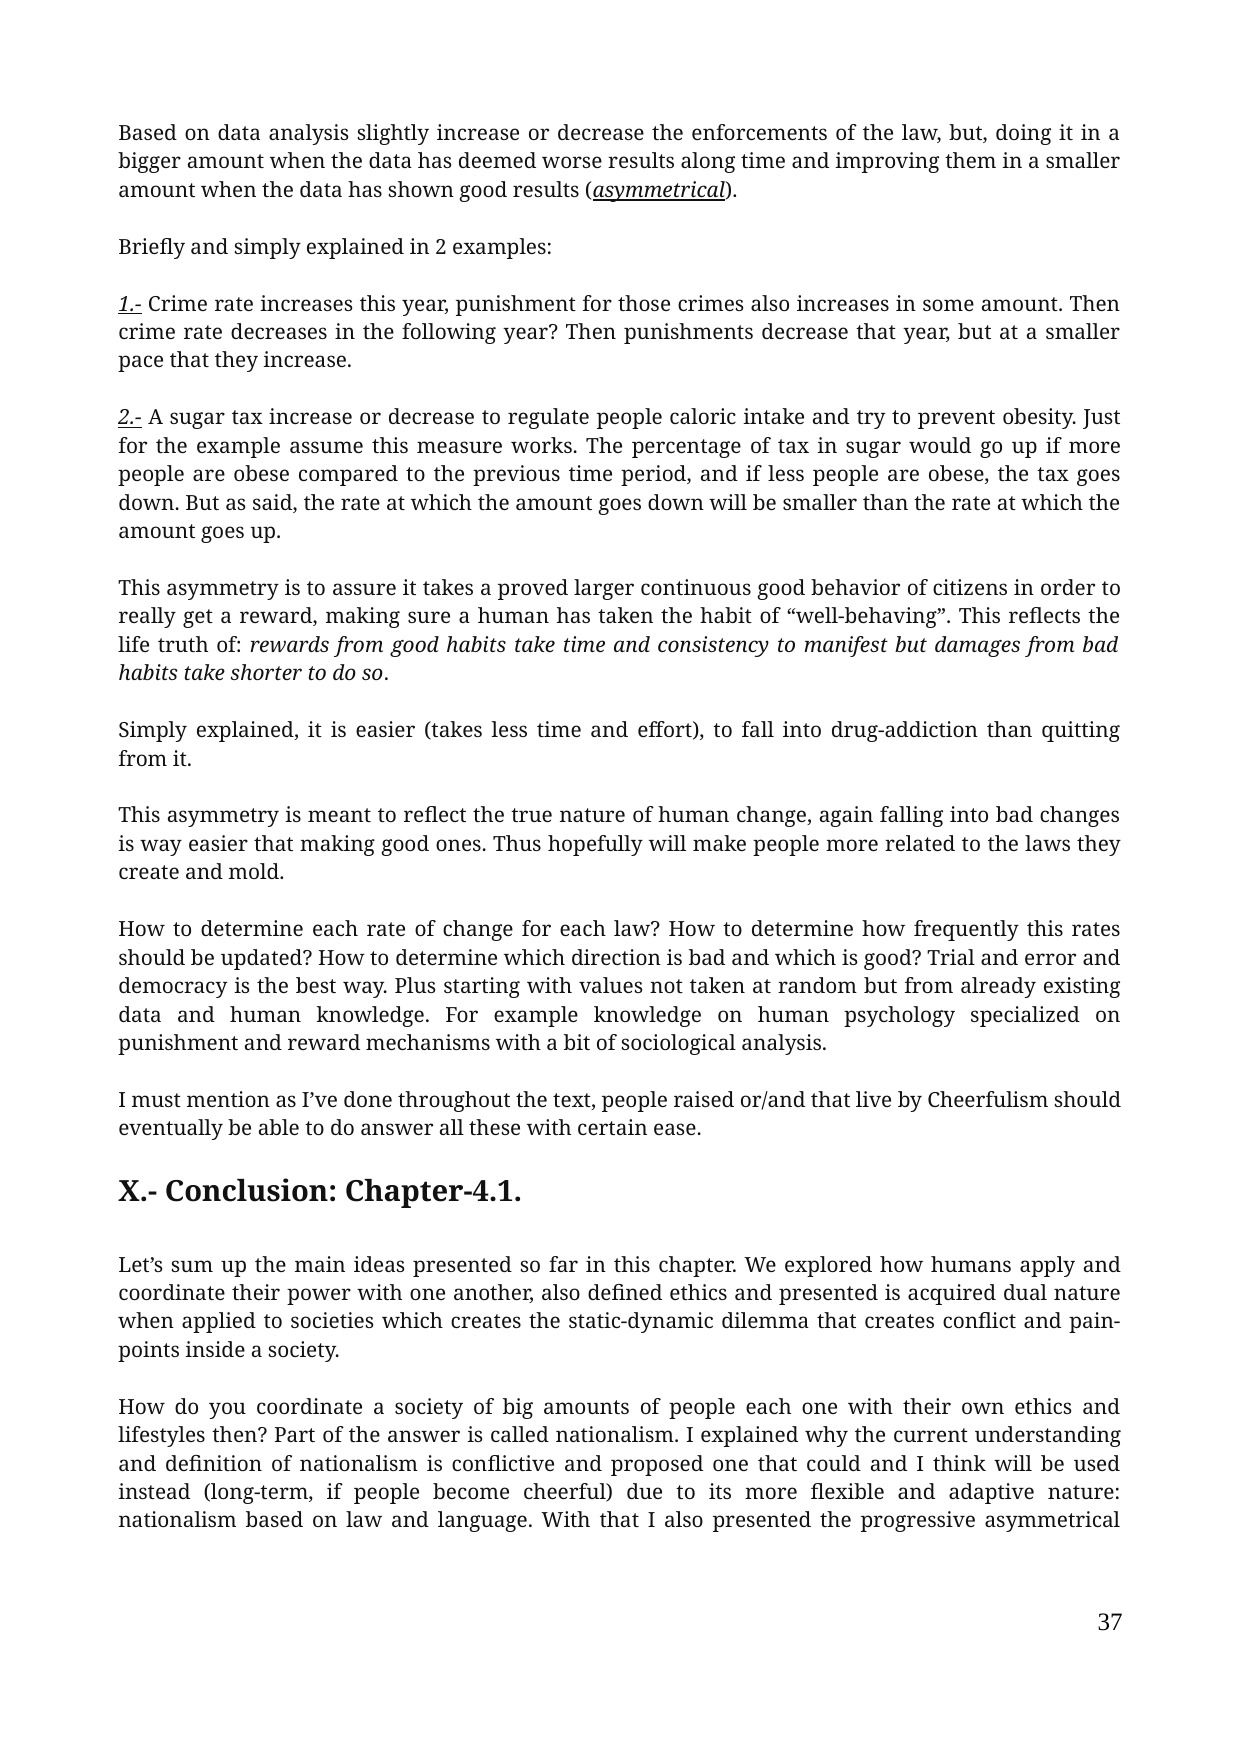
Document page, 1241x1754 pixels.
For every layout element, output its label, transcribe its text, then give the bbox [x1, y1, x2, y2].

text How to determine each rate of change for each law? How to determine how frequently this rates should be updated? How to determine which direction is bad and which is good? Trial and error and democracy is the best way. Plus starting with values not taken at random but from already existing data and human knowledge. For example knowledge on human psychology specialized on punishment and reward mechanisms with a bit of sociological analysis. [118, 914, 1122, 1057]
text 2.- A sugar tax increase or decrease to regulate people caloric intake and try to prevent obesity. Just for the example assume this measure works. The percentage of tax in sugar would go up if more people are obese compared to the previous time period, and if less people are obese, the tax goes down. But as said, the rate at which the amount goes down will be smaller than the rate at which the amount goes up. [118, 402, 1122, 545]
text Simply explained, it is easier (takes less time and effort), to fall into drug-addiction than quitting from it. [118, 715, 1122, 772]
text Based on data analysis slightly increase or decrease the enforcements of the law, but, doing it in a bigger amount when the data has deemed worse results along time and improving them in a smaller amount when the data has shown good results (asymmetrical). [118, 118, 1122, 203]
text I must mention as I’ve done throughout the text, people raised or/and that live by Cheerfulism should eventually be able to do answer all these with certain ease. [118, 1085, 1122, 1142]
text Briefly and simply explained in 2 examples: [118, 232, 1122, 260]
text This asymmetry is to assure it takes a proved larger continuous good behavior of citizens in order to really get a reward, making sure a human has taken the habit of “well-behaving”. This reflects the life truth of: rewards from good habits take time and consistency to manifest but damages from bad habits take shorter to do so. [118, 573, 1122, 687]
text This asymmetry is meant to reflect the true nature of human change, again falling into bad changes is way easier that making good ones. Thus hopefully will make people more related to the laws they create and mold. [118, 801, 1122, 886]
text X.- Conclusion: Chapter-4.1. [118, 1170, 1122, 1210]
text Let’s sum up the main ideas presented so far in this chapter. We explored how humans apply and coordinate their power with one another, also defined ethics and presented is acquired dual nature when applied to societies which creates the static-dynamic dilemma that creates conflict and pain-points inside a society. [118, 1250, 1122, 1363]
text 1.- Crime rate increases this year, punishment for those crimes also increases in some amount. Then crime rate decreases in the following year? Then punishments decrease that year, but at a smaller pace that they increase. [118, 289, 1122, 374]
text How do you coordinate a society of big amounts of people each one with their own ethics and lifestyles then? Part of the answer is called nationalism. I explained why the current understanding and definition of nationalism is conflictive and proposed one that could and I think will be used instead (long-term, if people become cheerful) due to its more flexible and adaptive nature: nationalism based on law and language. With that I also presented the progressive asymmetrical [118, 1392, 1122, 1534]
